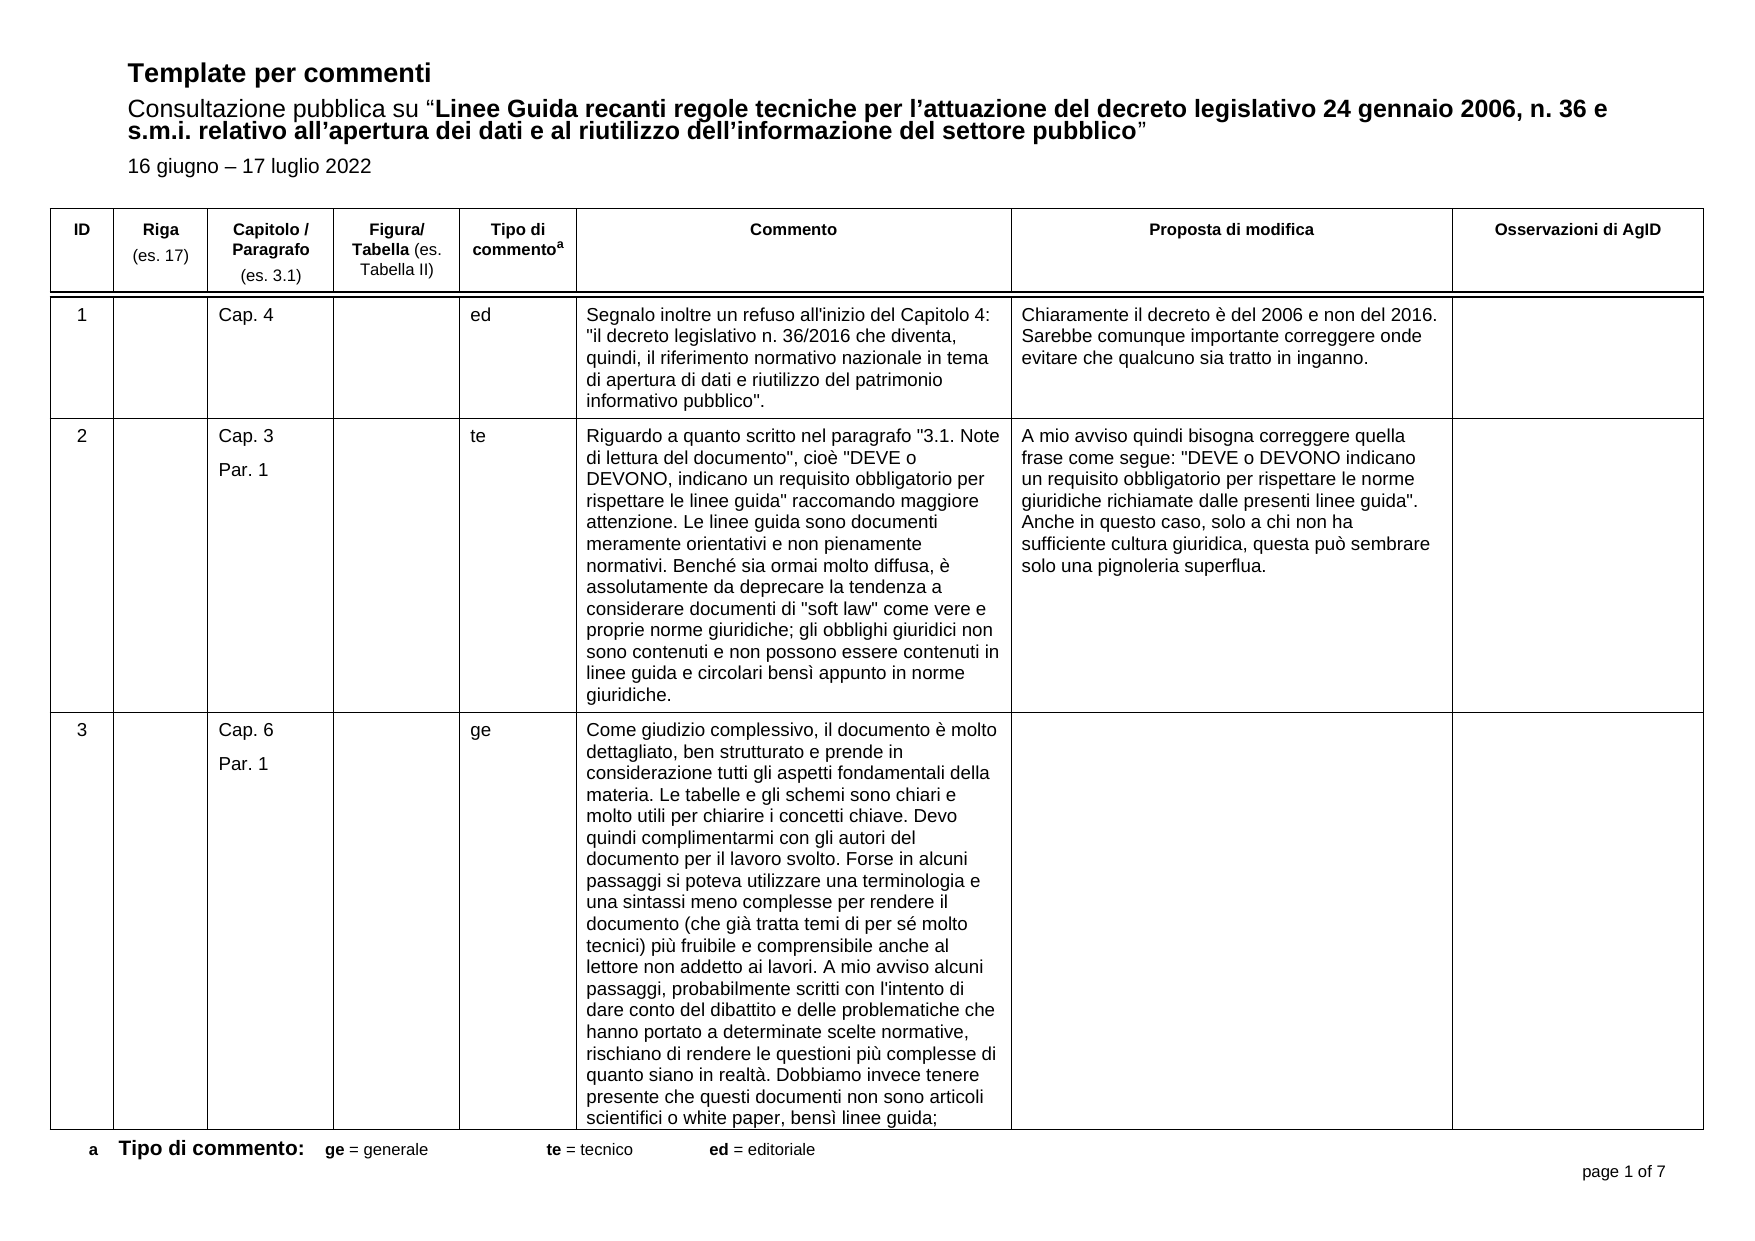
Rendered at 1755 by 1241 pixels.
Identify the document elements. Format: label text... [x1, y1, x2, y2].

table_cell Come giudizio complessivo, il documento è molto dettagliato, ben strutturato e prende in considerazione tutti gli aspetti fondamentali della materia. Le tabelle e gli schemi sono chiari e molto utili per chiarire i concetti chiave. Devo quindi complimentarmi con gli autori del documento per il lavoro svolto. Forse in alcuni passaggi si poteva utilizzare una terminologia e una sintassi meno complesse per rendere il documento (che già tratta temi di per sé molto tecnici) più fruibile e comprensibile anche al lettore non addetto ai lavori. A mio avviso alcuni passaggi, probabilmente scritti con l'intento di dare conto del dibattito e delle problematiche che hanno portato a determinate scelte normative, rischiano di rendere le questioni più complesse di quanto siano in realtà. Dobbiamo invece tenere presente che questi documenti non sono articoli scientifici o white paper, bensì linee guida; [577, 713, 1011, 1128]
table_header [1453, 298, 1703, 418]
table_header [114, 298, 207, 418]
table_cell [1453, 713, 1703, 1128]
table_cell [334, 713, 459, 1128]
table_cell [1012, 713, 1452, 1128]
table_cell A mio avviso quindi bisogna correggere quella frase come segue: "DEVE o DEVONO indicano un requisito obbligatorio per rispettare le norme giuridiche richiamate dalle presenti linee guida". Anche in questo caso, solo a chi non ha sufficiente cultura giuridica, questa può sembrare solo una pignoleria superflua. [1012, 419, 1452, 712]
table_header Cap. 4 [208, 298, 333, 418]
table_cell te [460, 419, 576, 712]
table_header ed [460, 298, 576, 418]
table_cell 2 [51, 419, 113, 712]
table_cell [334, 419, 459, 712]
table_cell [114, 419, 207, 712]
table_header [334, 298, 459, 418]
table_cell [1453, 419, 1703, 712]
table_cell Cap. 6 Par. 1 [208, 713, 333, 1128]
table_cell 3 [51, 713, 113, 1128]
table_cell Cap. 3 Par. 1 [208, 419, 333, 712]
table_header Chiaramente il decreto è del 2006 e non del 2016. Sarebbe comunque importante correggere onde evitare che qualcuno sia tratto in inganno. [1012, 298, 1452, 418]
table_cell Riguardo a quanto scritto nel paragrafo "3.1. Note di lettura del documento", cioè "DEVE o DEVONO, indicano un requisito obbligatorio per rispettare le linee guida" raccomando maggiore attenzione. Le linee guida sono documenti meramente orientativi e non pienamente normativi. Benché sia ormai molto diffusa, è assolutamente da deprecare la tendenza a considerare documenti di "soft law" come vere e proprie norme giuridiche; gli obblighi giuridici non sono contenuti e non possono essere contenuti in linee guida e circolari bensì appunto in norme giuridiche. [577, 419, 1011, 712]
table_header Segnalo inoltre un refuso all'inizio del Capitolo 4: "il decreto legislativo n. 36/2016 che diventa, quindi, il riferimento normativo nazionale in tema di apertura di dati e riutilizzo del patrimonio informativo pubblico". [577, 298, 1011, 418]
table_cell ge [460, 713, 576, 1128]
table_header 1 [51, 298, 113, 418]
table_cell [114, 713, 207, 1128]
